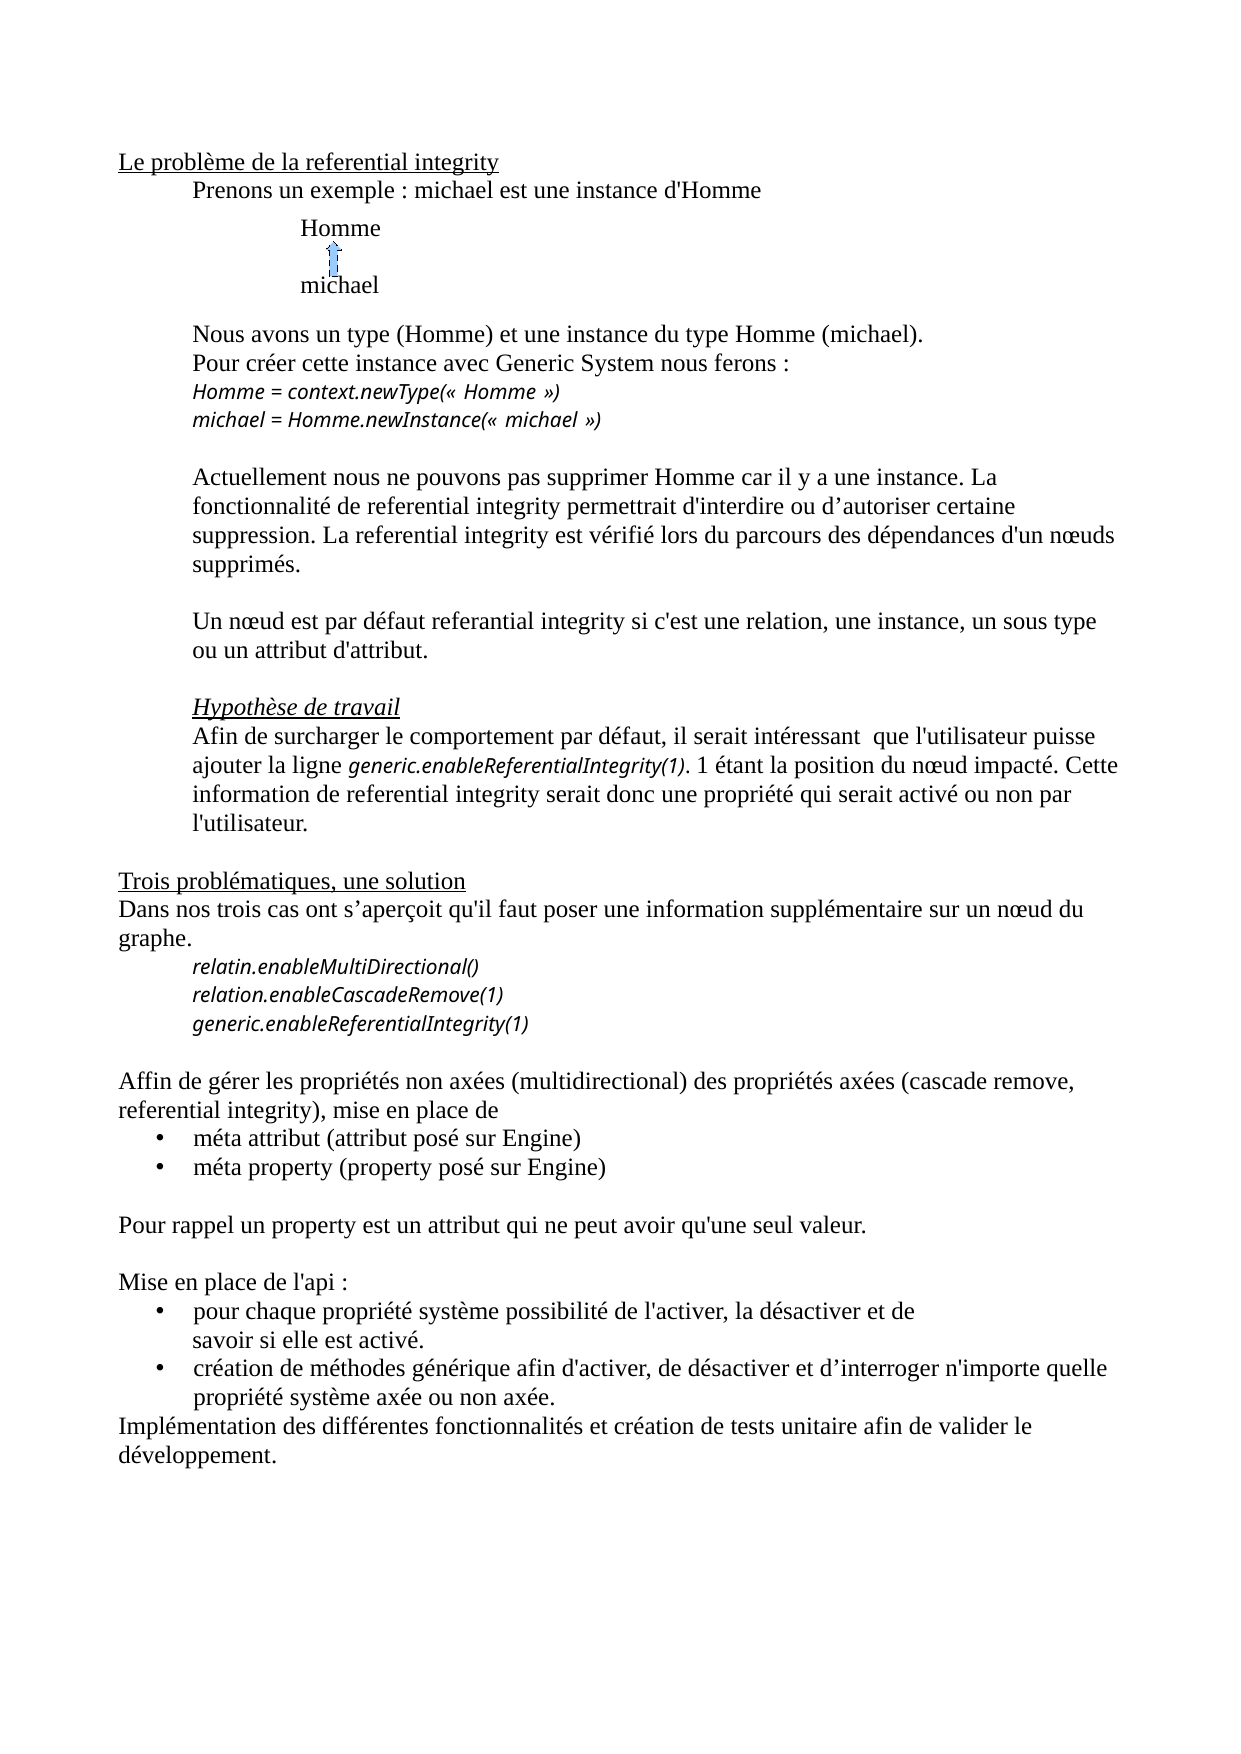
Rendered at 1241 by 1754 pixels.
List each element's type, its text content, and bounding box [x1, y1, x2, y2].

text relation.enableCascadeRemove(1) [192, 980, 1122, 1009]
text Homme = context.newType(« Homme ») [192, 377, 1122, 405]
text Pour créer cette instance avec Generic System nous ferons : [192, 348, 1122, 377]
text Le problème de la referential integrity [118, 147, 1122, 176]
list création de méthodes générique afin d'activer, de désactiver et d’interroger n'importe quelle propriété système axée ou non axée. [156, 1353, 1122, 1411]
text Implémentation des différentes fonctionnalités et création de tests unitaire afin de valider le développement. [118, 1411, 1122, 1468]
text Actuellement nous ne pouvons pas supprimer Homme car il y a une instance. La fonctionnalité de referential integrity permettrait d'interdire ou d’autoriser certaine suppression. La referential integrity est vérifié lors du parcours des dépendances d'un nœuds supprimés. [192, 462, 1122, 577]
text Hypothèse de travail [192, 692, 1122, 721]
text Mise en place de l'api : [118, 1267, 1122, 1296]
text Affin de gérer les propriétés non axées (multidirectional) des propriétés axées (cascade remove, referential integrity), mise en place de [118, 1066, 1122, 1123]
text Un nœud est par défaut referantial integrity si c'est une relation, une instance, un sous type ou un attribut d'attribut. [192, 606, 1122, 664]
text savoir si elle est activé. [118, 1325, 1122, 1353]
text generic.enableReferentialIntegrity(1) [192, 1009, 1122, 1037]
text Pour rappel un property est un attribut qui ne peut avoir qu'une seul valeur. [118, 1210, 1122, 1238]
text Afin de surcharger le comportement par défaut, il serait intéressant que l'utilisateur puisse ajouter la ligne generic.enableReferentialIntegrity(1). 1 étant la position du nœud impacté. Cette information de referential integrity serait donc une propriété qui serait activé ou non par l'utilisateur. [192, 721, 1122, 837]
text michael = Homme.newInstance(« michael ») [192, 405, 1122, 434]
list méta attribut (attribut posé sur Engine) [156, 1123, 1122, 1152]
text relatin.enableMultiDirectional() [192, 952, 1122, 980]
text Nous avons un type (Homme) et une instance du type Homme (michael). [192, 319, 1122, 348]
text Prenons un exemple : michael est une instance d'Homme [192, 176, 1122, 204]
text Trois problématiques, une solution [118, 866, 1122, 894]
list pour chaque propriété système possibilité de l'activer, la désactiver et de [156, 1296, 1122, 1325]
list méta property (property posé sur Engine) [156, 1152, 1122, 1181]
text Dans nos trois cas ont s’aperçoit qu'il faut poser une information supplémentaire sur un nœud du graphe. [118, 894, 1122, 952]
